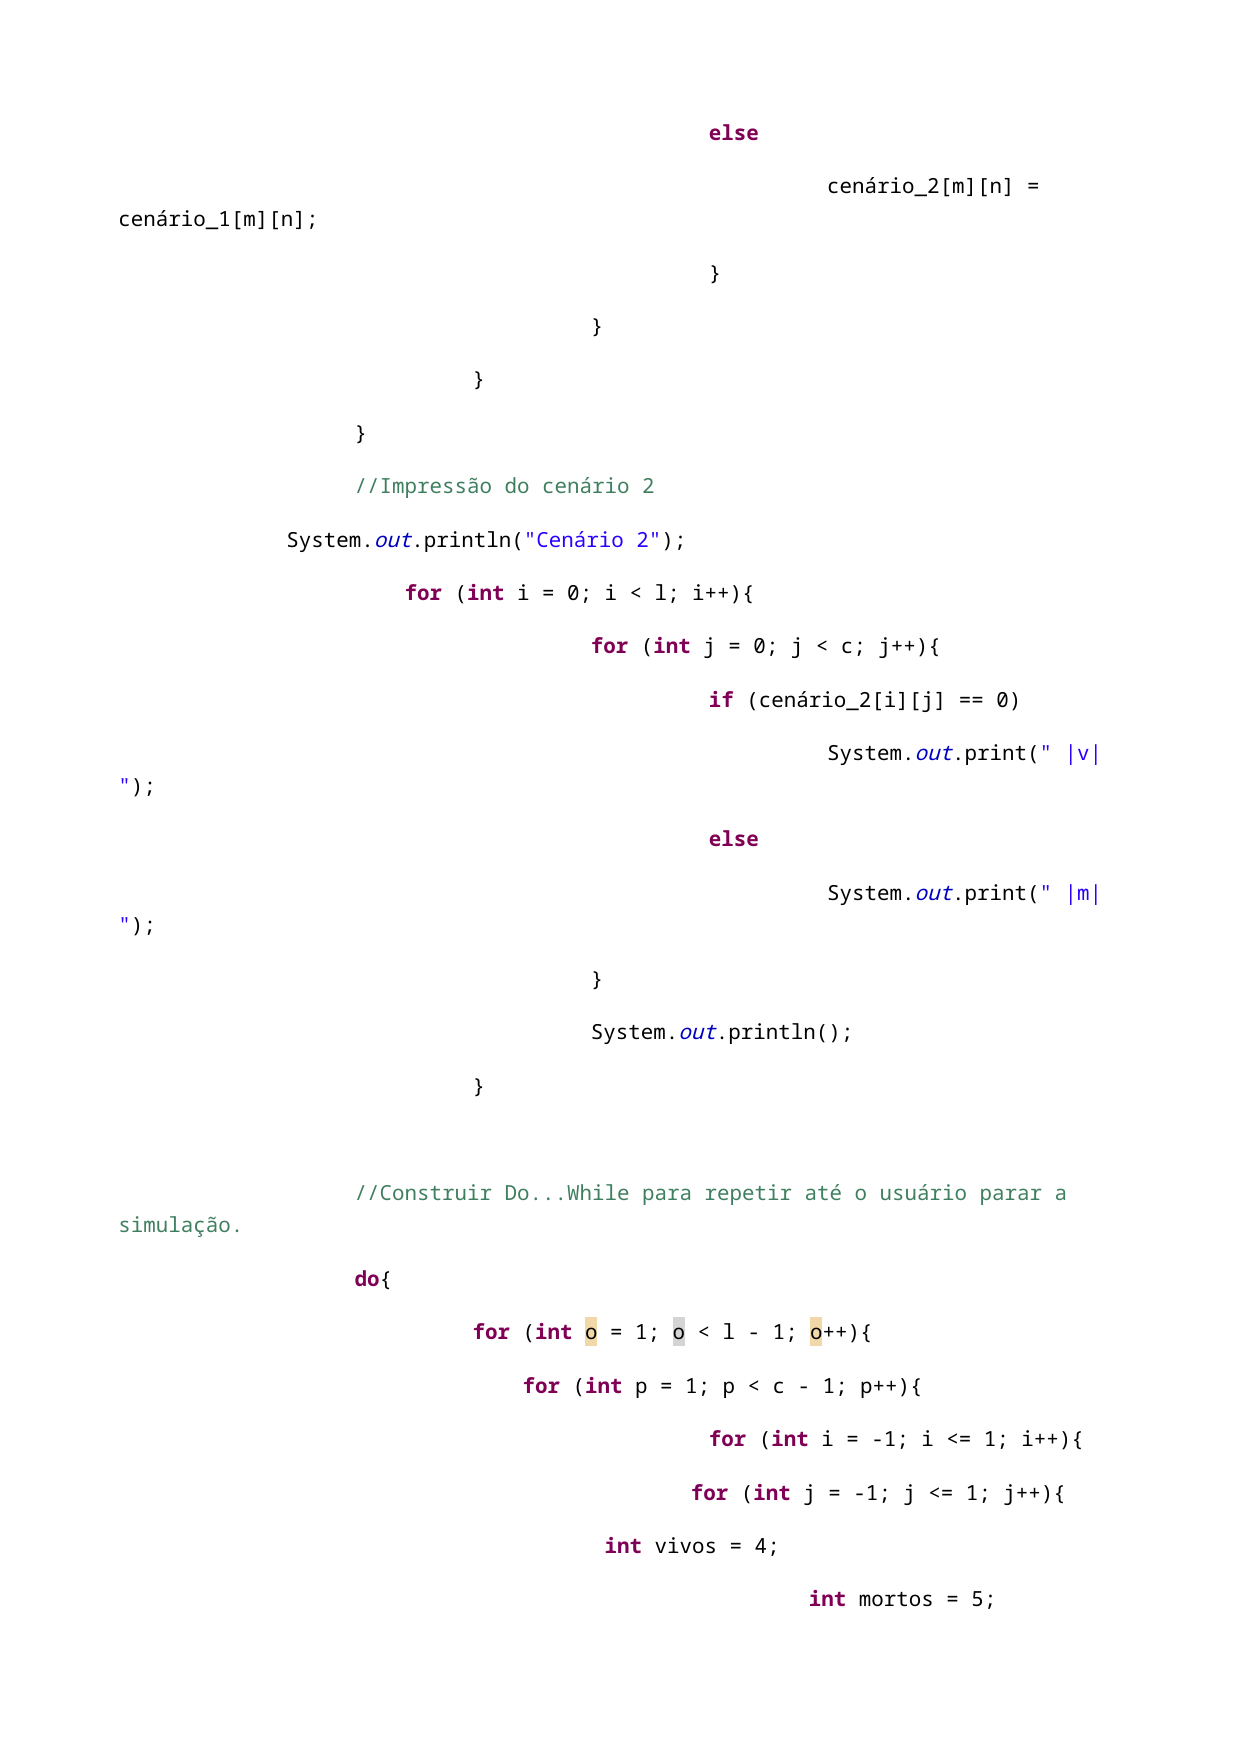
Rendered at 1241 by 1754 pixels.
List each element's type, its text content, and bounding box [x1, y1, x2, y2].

text cenário_2[m][n] = cenário_1[m][n]; [118, 172, 1122, 233]
text } [118, 964, 1122, 992]
text System.out.println("Cenário 2"); [118, 525, 1122, 553]
text for (int j = -1; j <= 1; j++){ [118, 1478, 1122, 1506]
text System.out.println(); [118, 1017, 1122, 1046]
text int vivos = 4; [118, 1531, 1122, 1559]
text for (int p = 1; p < c - 1; p++){ [118, 1371, 1122, 1399]
text for (int i = 0; i < l; i++){ [118, 578, 1122, 607]
text } [118, 418, 1122, 446]
text do{ [118, 1264, 1122, 1292]
text //Impressão do cenário 2 [118, 471, 1122, 500]
text else [118, 118, 1122, 147]
text System.out.print(" |m| "); [118, 878, 1122, 939]
text int mortos = 5; [118, 1584, 1122, 1613]
text } [118, 258, 1122, 286]
text else [118, 824, 1122, 853]
text for (int i = -1; i <= 1; i++){ [118, 1424, 1122, 1453]
text if (cenário_2[i][j] == 0) [118, 685, 1122, 713]
text } [118, 311, 1122, 339]
text //Construir Do...While para repetir até o usuário parar a simulação. [118, 1178, 1122, 1239]
text } [118, 364, 1122, 393]
text for (int o = 1; o < l - 1; o++){ [118, 1317, 1122, 1346]
text for (int j = 0; j < c; j++){ [118, 632, 1122, 660]
text } [118, 1071, 1122, 1099]
text System.out.print(" |v| "); [118, 738, 1122, 799]
